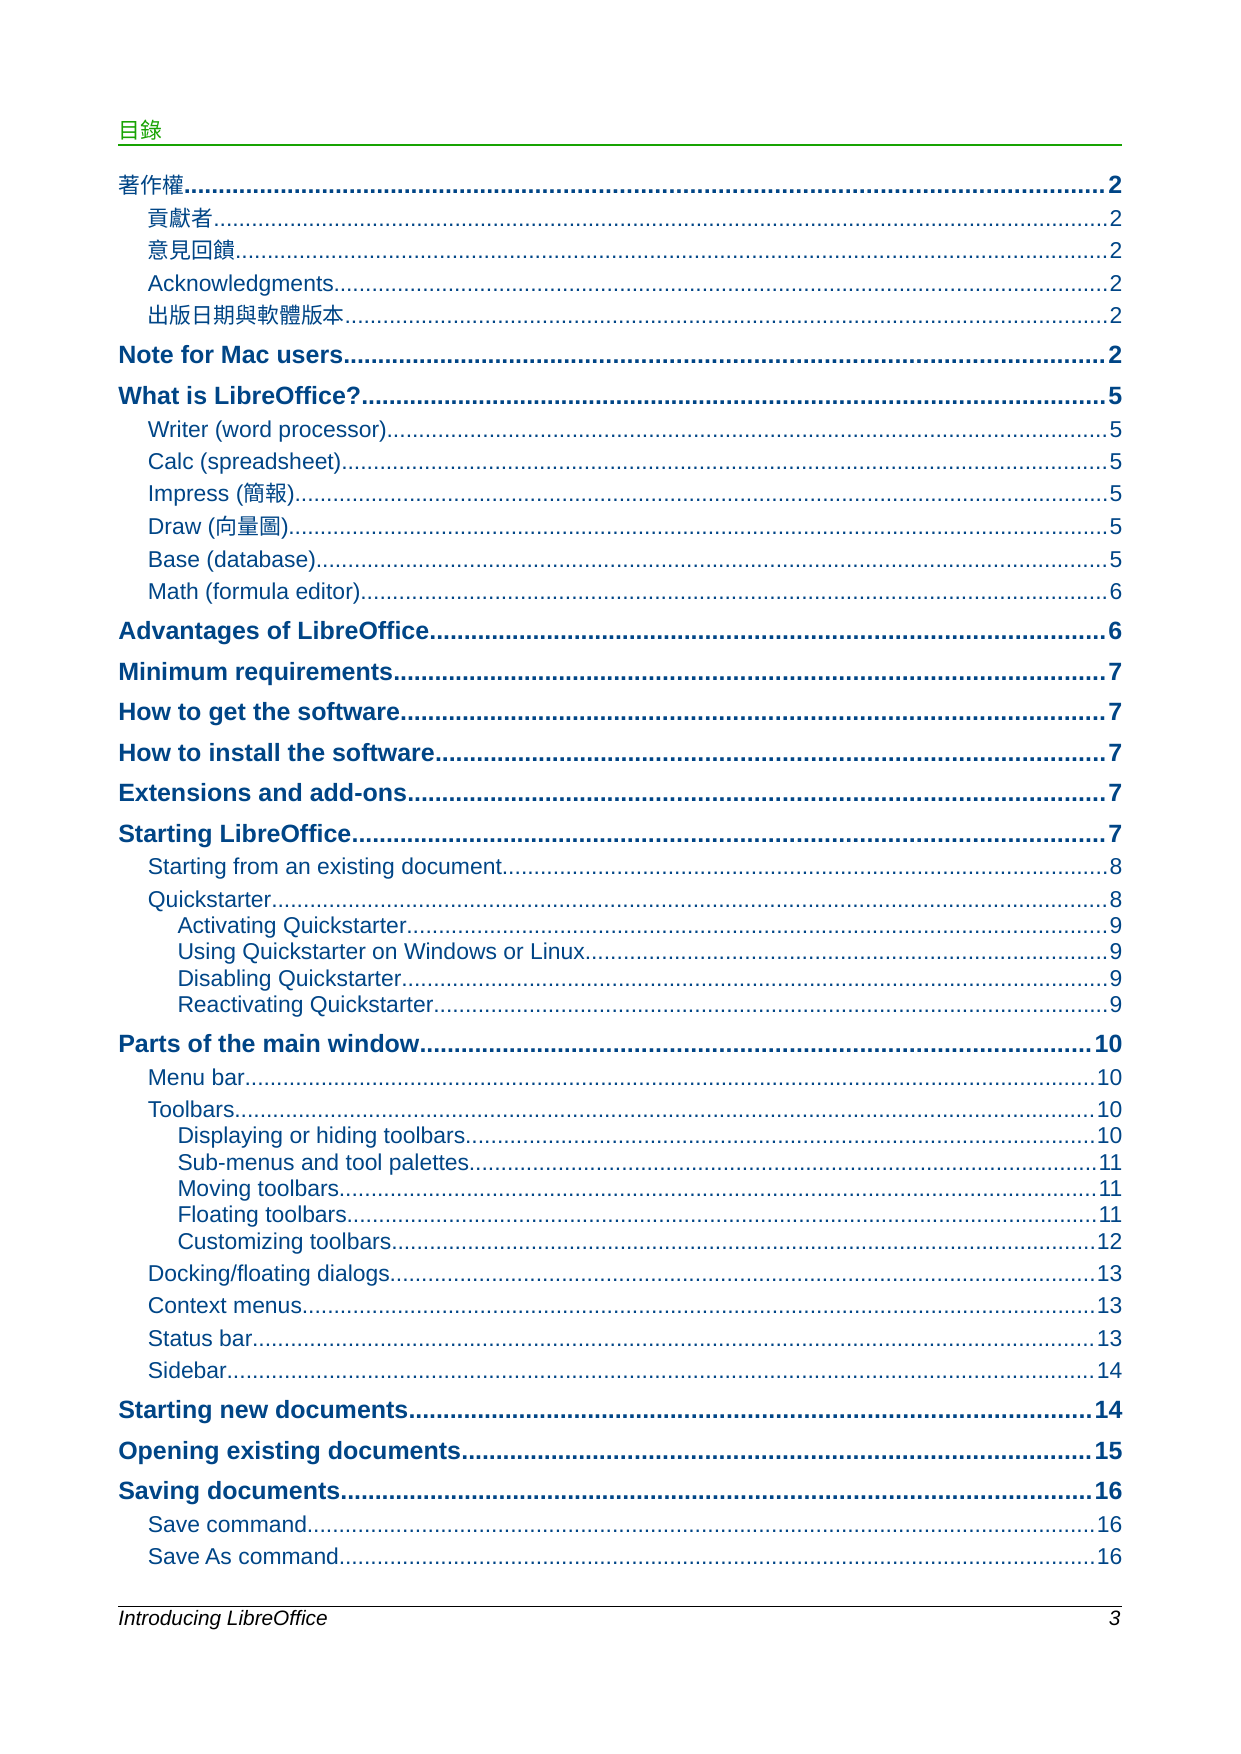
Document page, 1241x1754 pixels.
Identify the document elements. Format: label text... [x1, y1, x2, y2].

text Customizing toolbars 12 [177, 1228, 1122, 1254]
text How to install the software 7 [118, 737, 1122, 766]
text Disabling Quickstarter 9 [177, 964, 1122, 991]
text Quickstarter 8 [148, 886, 1122, 912]
text Advantages of LibreOffice 6 [118, 616, 1122, 645]
text Parts of the main window 10 [118, 1029, 1122, 1058]
text Extensions and add-ons 7 [118, 778, 1122, 807]
text Saving documents 16 [118, 1476, 1122, 1505]
text Opening existing documents 15 [118, 1436, 1122, 1464]
text Sub-menus and tool palettes 11 [177, 1149, 1122, 1175]
text 貢獻者 2 [148, 204, 1122, 231]
text 意見回饋 2 [148, 237, 1122, 264]
text Draw (向量圖) 5 [148, 513, 1122, 539]
text Starting from an existing document 8 [148, 853, 1122, 879]
text Writer (word processor) 5 [148, 416, 1122, 442]
text Moving toolbars 11 [177, 1175, 1122, 1201]
text Context menus 13 [148, 1292, 1122, 1319]
text Status bar 13 [148, 1325, 1122, 1351]
text Sidebar 14 [148, 1357, 1122, 1383]
text Starting new documents 14 [118, 1395, 1122, 1424]
text Calc (spreadsheet) 5 [148, 448, 1122, 474]
text Reactivating Quickstarter 9 [177, 991, 1122, 1017]
text Toolbars 10 [148, 1096, 1122, 1122]
text Note for Mac users 2 [118, 341, 1122, 369]
text Displaying or hiding toolbars 10 [177, 1122, 1122, 1149]
text Base (database) 5 [148, 546, 1122, 572]
text What is LibreOffice? 5 [118, 381, 1122, 410]
text Math (formula editor) 6 [148, 578, 1122, 604]
text Minimum requirements 7 [118, 656, 1122, 685]
text 出版日期與軟體版本 2 [148, 302, 1122, 329]
text Impress (簡報) 5 [148, 480, 1122, 507]
text Save command 16 [148, 1511, 1122, 1537]
text Using Quickstarter on Windows or Linux 9 [177, 938, 1122, 964]
text Floating toolbars 11 [177, 1201, 1122, 1228]
text Acknowledgments 2 [148, 270, 1122, 296]
text 著作權 2 [118, 170, 1122, 199]
text Starting LibreOffice 7 [118, 818, 1122, 847]
text How to get the software 7 [118, 697, 1122, 726]
text Menu bar 10 [148, 1064, 1122, 1090]
text Save As command 16 [148, 1543, 1122, 1569]
text Docking/floating dialogs 13 [148, 1260, 1122, 1286]
text Activating Quickstarter 9 [177, 912, 1122, 938]
text 目錄 [118, 118, 1122, 144]
